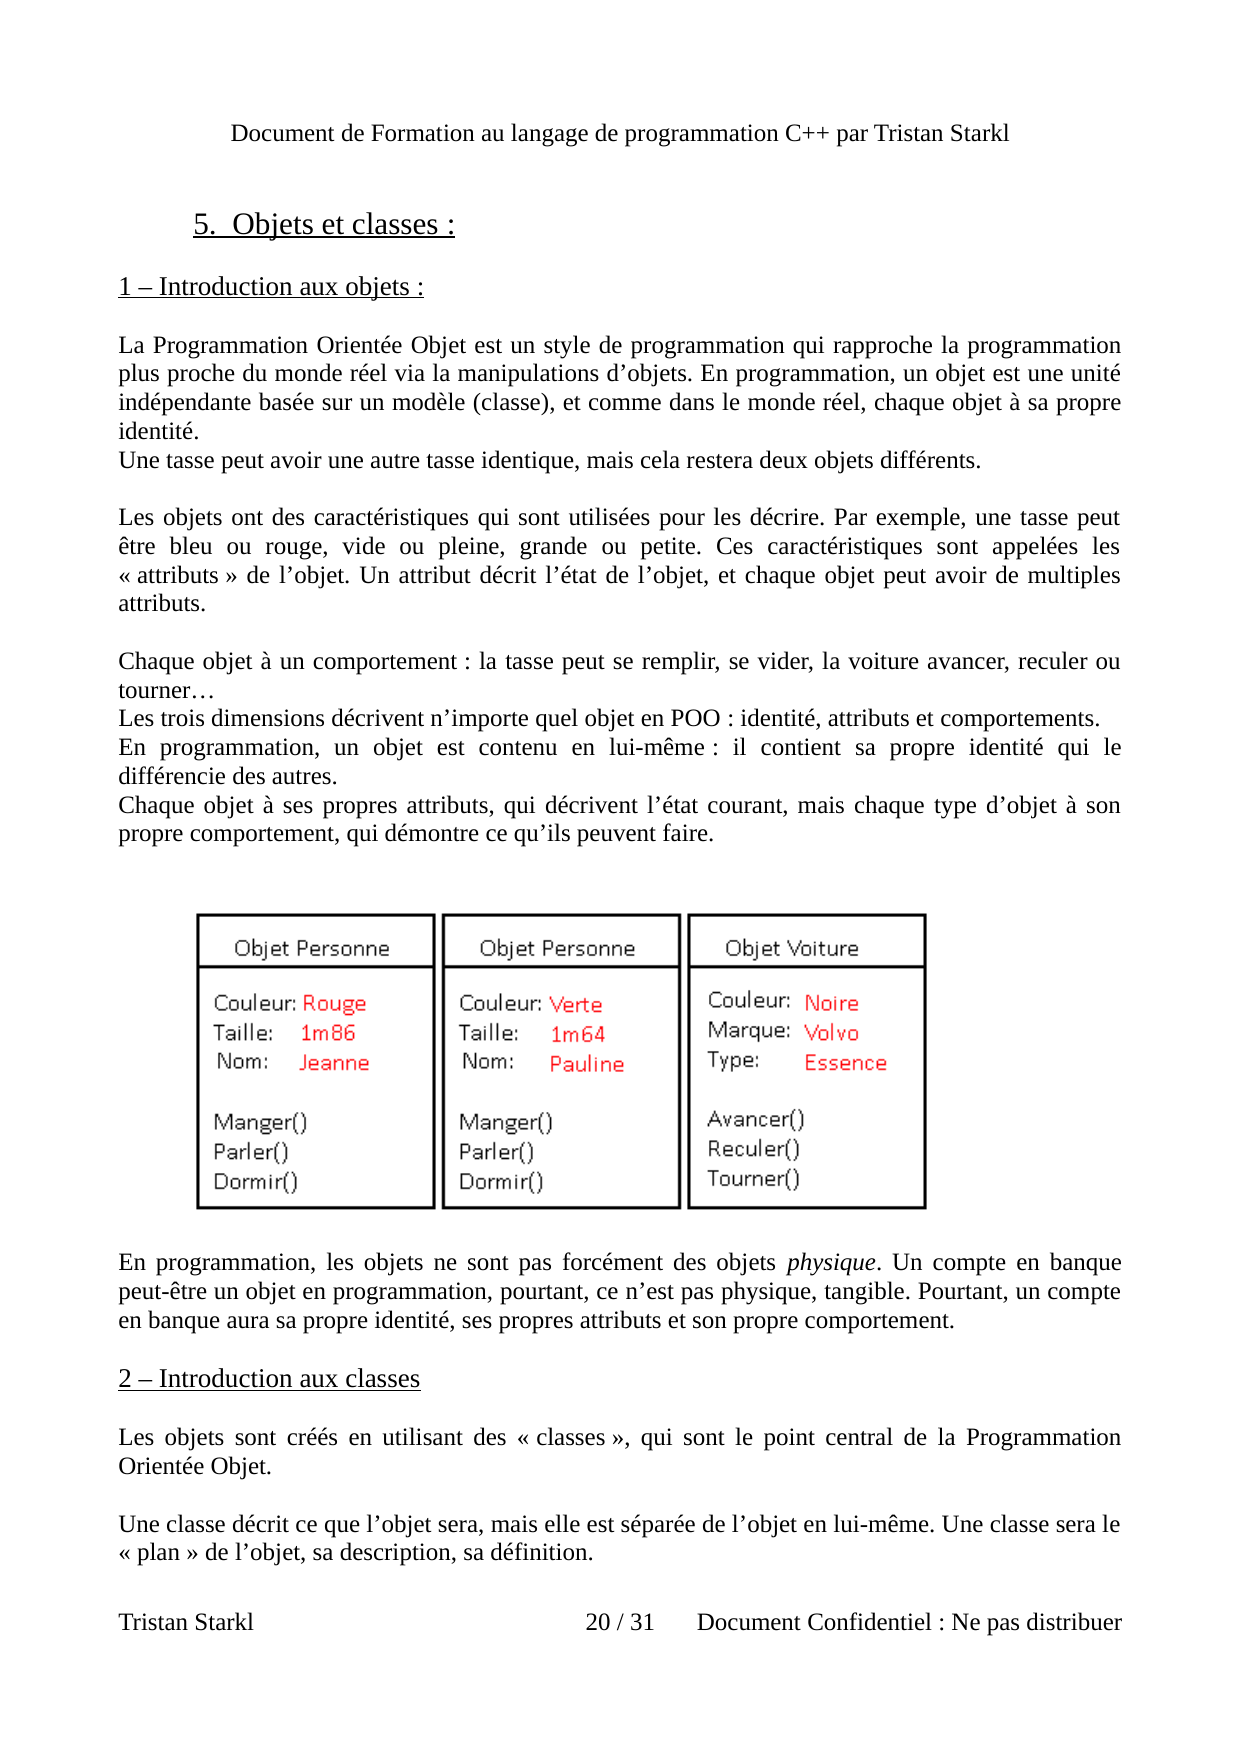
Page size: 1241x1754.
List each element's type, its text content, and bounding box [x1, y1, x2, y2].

text Chaque objet à un comportement : la tasse peut se remplir, se vider, la voiture avancer, reculer ou tourner… [118, 646, 1122, 703]
text 1 – Introduction aux objets : [118, 270, 1122, 301]
text Chaque objet à ses propres attributs, qui décrivent l’état courant, mais chaque type d’objet à son propre comportement, qui démontre ce qu’ils peuvent faire. [118, 790, 1122, 847]
text Les trois dimensions décrivent n’importe quel objet en POO : identité, attributs et comportements. [118, 703, 1122, 732]
text Les objets sont créés en utilisant des « classes », qui sont le point central de la Programmation Orientée Objet. [118, 1422, 1122, 1480]
text En programmation, les objets ne sont pas forcément des objets physique. Un compte en banque peut-être un objet en programmation, pourtant, ce n’est pas physique, tangible. Pourtant, un compte en banque aura sa propre identité, ses propres attributs et son propre comportement. [118, 1247, 1122, 1334]
text Une tasse peut avoir une autre tasse identique, mais cela restera deux objets différents. [118, 445, 1122, 473]
picture [181, 906, 941, 1219]
text Les objets ont des caractéristiques qui sont utilisées pour les décrire. Par exemple, une tasse peut être bleu ou rouge, vide ou pleine, grande ou petite. Ces caractéristiques sont appelées les « attributs » de l’objet. Un attribut décrit l’état de l’objet, et chaque objet peut avoir de multiples attributs. [118, 502, 1122, 617]
text 2 – Introduction aux classes [118, 1362, 1122, 1394]
list 5. Objets et classes : [156, 205, 1122, 241]
text La Programmation Orientée Objet est un style de programmation qui rapproche la programmation plus proche du monde réel via la manipulations d’objets. En programmation, un objet est une unité indépendante basée sur un modèle (classe), et comme dans le monde réel, chaque objet à sa propre identité. [118, 330, 1122, 445]
text Une classe décrit ce que l’objet sera, mais elle est séparée de l’objet en lui-même. Une classe sera le « plan » de l’objet, sa description, sa définition. [118, 1509, 1122, 1566]
text En programmation, un objet est contenu en lui-même : il contient sa propre identité qui le différencie des autres. [118, 732, 1122, 790]
